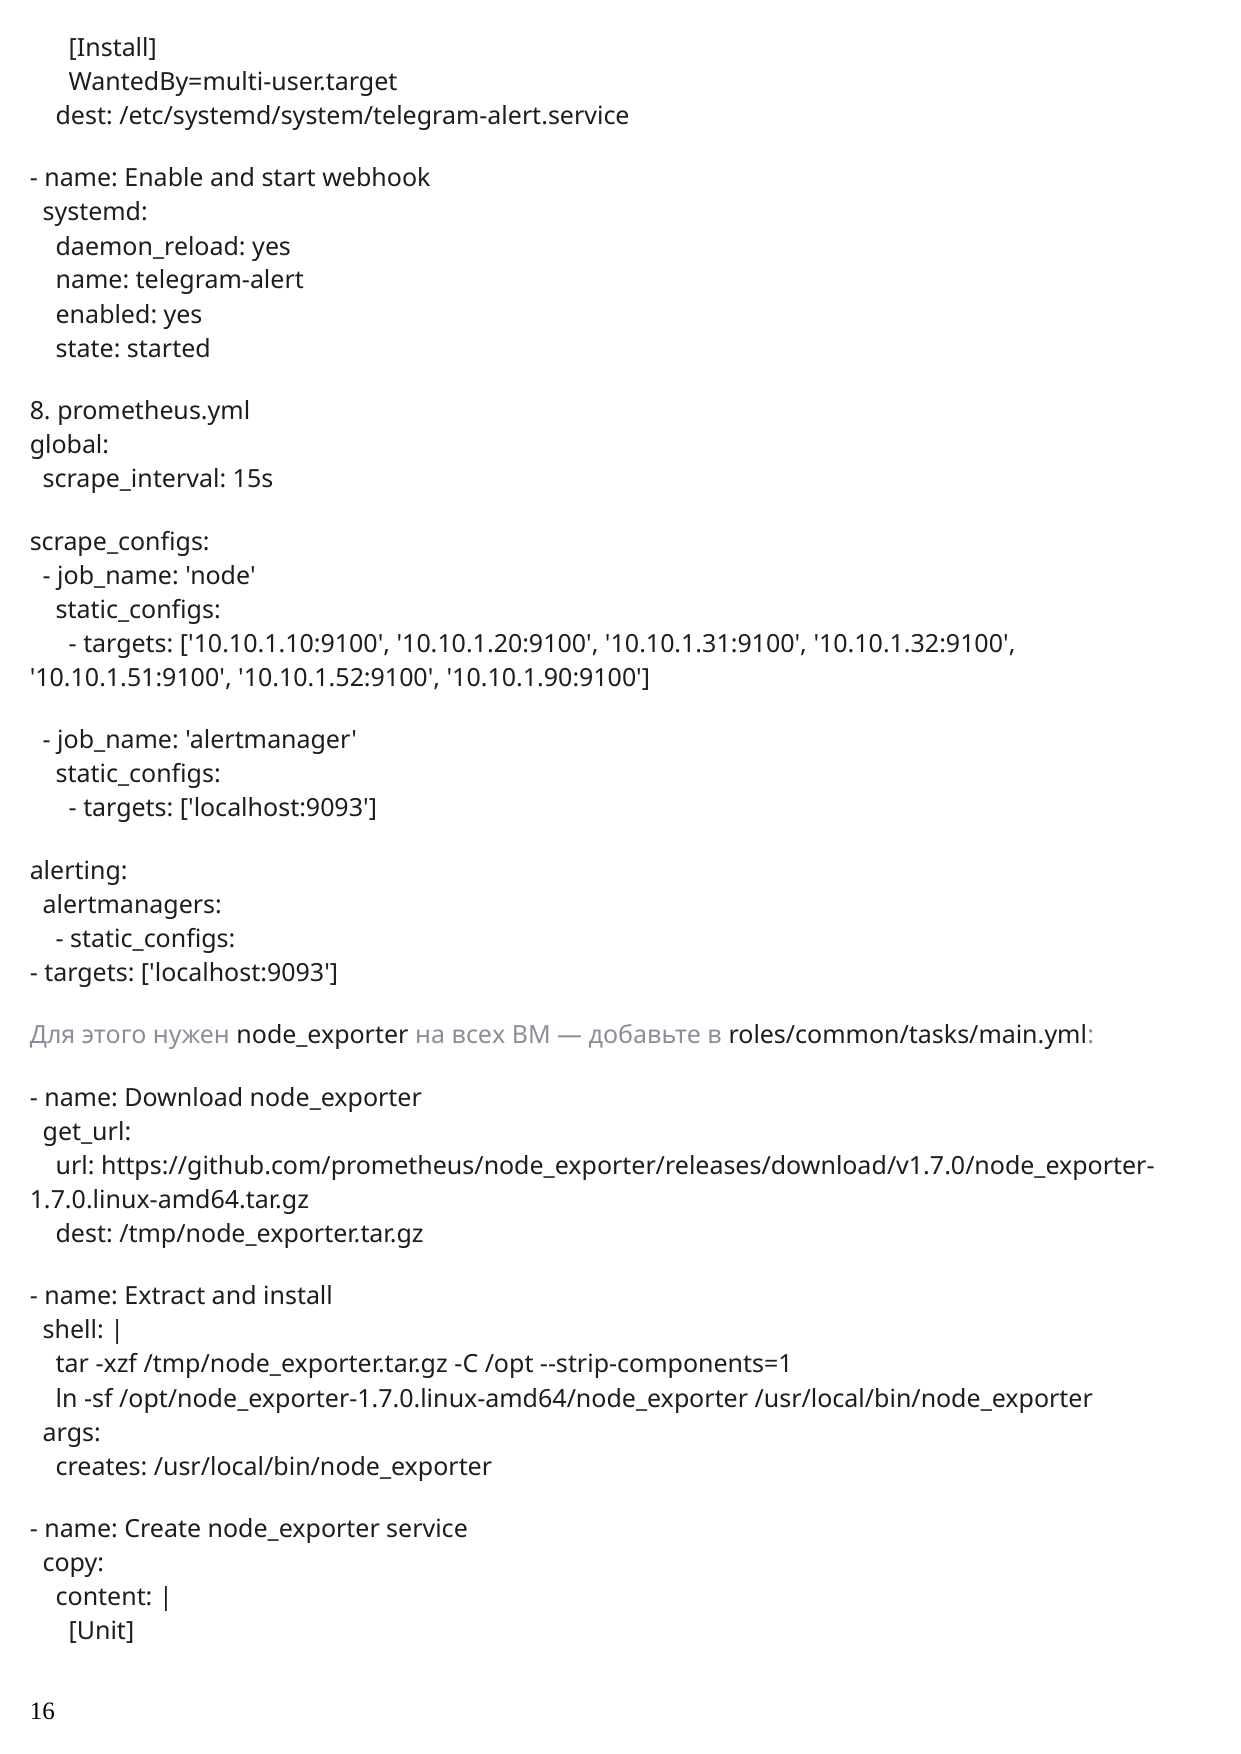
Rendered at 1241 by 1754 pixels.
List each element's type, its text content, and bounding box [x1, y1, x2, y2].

text enabled: yes [29, 296, 1211, 330]
text url: https://github.com/prometheus/node_exporter/releases/download/v1.7.0/node_exporter-1.7.0.linux-amd64.tar.gz [29, 1147, 1211, 1216]
text global: [29, 427, 1211, 461]
text - job_name: 'alertmanager' [29, 722, 1211, 756]
text - targets: ['localhost:9093'] [29, 790, 1211, 824]
text creates: /usr/local/bin/node_exporter [29, 1448, 1211, 1482]
text daemon_reload: yes [29, 228, 1211, 262]
text - job_name: 'node' [29, 557, 1211, 591]
text static_configs: [29, 591, 1211, 625]
text static_configs: [29, 756, 1211, 790]
text dest: /etc/systemd/system/telegram-alert.service [29, 98, 1211, 132]
text [Install] [29, 29, 1211, 63]
text WantedBy=multi-user.target [29, 63, 1211, 98]
text scrape_configs: [29, 523, 1211, 557]
text args: [29, 1414, 1211, 1448]
text - static_configs: [29, 921, 1211, 954]
text - name: Create node_exporter service [29, 1511, 1211, 1545]
text systemd: [29, 194, 1211, 228]
text content: | [29, 1579, 1211, 1613]
text state: started [29, 330, 1211, 364]
subtitle 8. prometheus.yml [29, 393, 1211, 427]
text - targets: ['localhost:9093'] [29, 954, 1211, 989]
text alertmanagers: [29, 886, 1211, 921]
text - targets: ['10.10.1.10:9100', '10.10.1.20:9100', '10.10.1.31:9100', '10.10.1.32:9100', '10.10.1.51:9100', '10.10.1.52:9100', '10.10.1.90:9100'] [29, 625, 1211, 693]
text tar -xzf /tmp/node_exporter.tar.gz -C /opt --strip-components=1 [29, 1346, 1211, 1380]
text Для этого нужен node_exporter на всех ВМ — добавьте в roles/common/tasks/main.yml: [29, 1017, 1211, 1051]
text [Unit] [29, 1613, 1211, 1647]
text shell: | [29, 1312, 1211, 1346]
text get_url: [29, 1113, 1211, 1147]
text - name: Enable and start webhook [29, 160, 1211, 194]
text copy: [29, 1545, 1211, 1579]
text ln -sf /opt/node_exporter-1.7.0.linux-amd64/node_exporter /usr/local/bin/node_exporter [29, 1380, 1211, 1414]
text dest: /tmp/node_exporter.tar.gz [29, 1216, 1211, 1250]
text - name: Download node_exporter [29, 1079, 1211, 1113]
text - name: Extract and install [29, 1278, 1211, 1312]
text name: telegram-alert [29, 262, 1211, 296]
text alerting: [29, 852, 1211, 886]
text scrape_interval: 15s [29, 461, 1211, 495]
